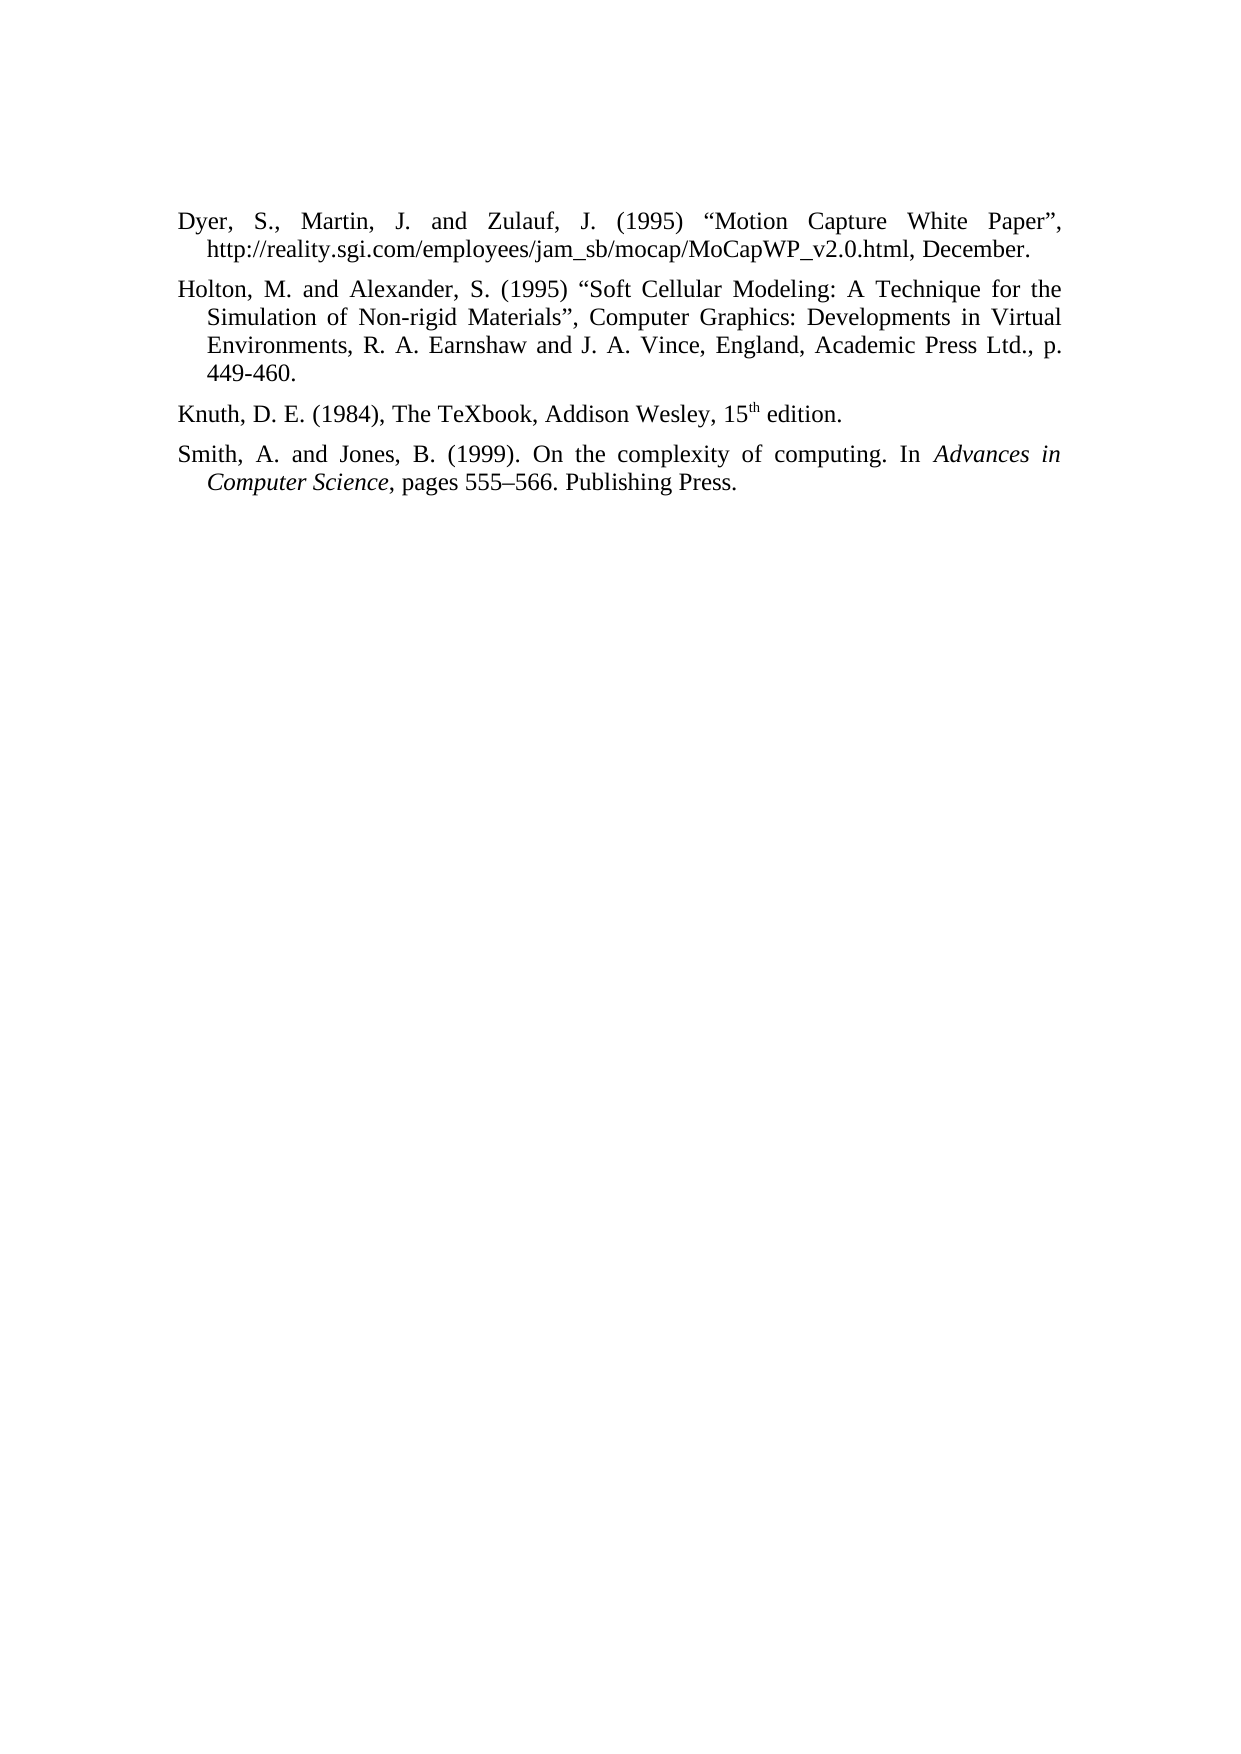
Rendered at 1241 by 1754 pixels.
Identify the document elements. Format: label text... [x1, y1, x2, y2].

text Dyer, S., Martin, J. and Zulauf, J. (1995) “Motion Capture White Paper”, http://reality.sgi.com/employees/jam_sb/mocap/MoCapWP_v2.0.html, December. [177, 207, 1063, 263]
text Knuth, D. E. (1984), The TeXbook, Addison Wesley, 15th edition. [177, 399, 1063, 428]
text Smith, A. and Jones, B. (1999). On the complexity of computing. In Advances in Computer Science, pages 555–566. Publishing Press. [177, 440, 1063, 496]
text Holton, M. and Alexander, S. (1995) “Soft Cellular Modeling: A Technique for the Simulation of Non-rigid Materials”, Computer Graphics: Developments in Virtual Environments, R. A. Earnshaw and J. A. Vince, England, Academic Press Ltd., p. 449-460. [177, 275, 1063, 387]
